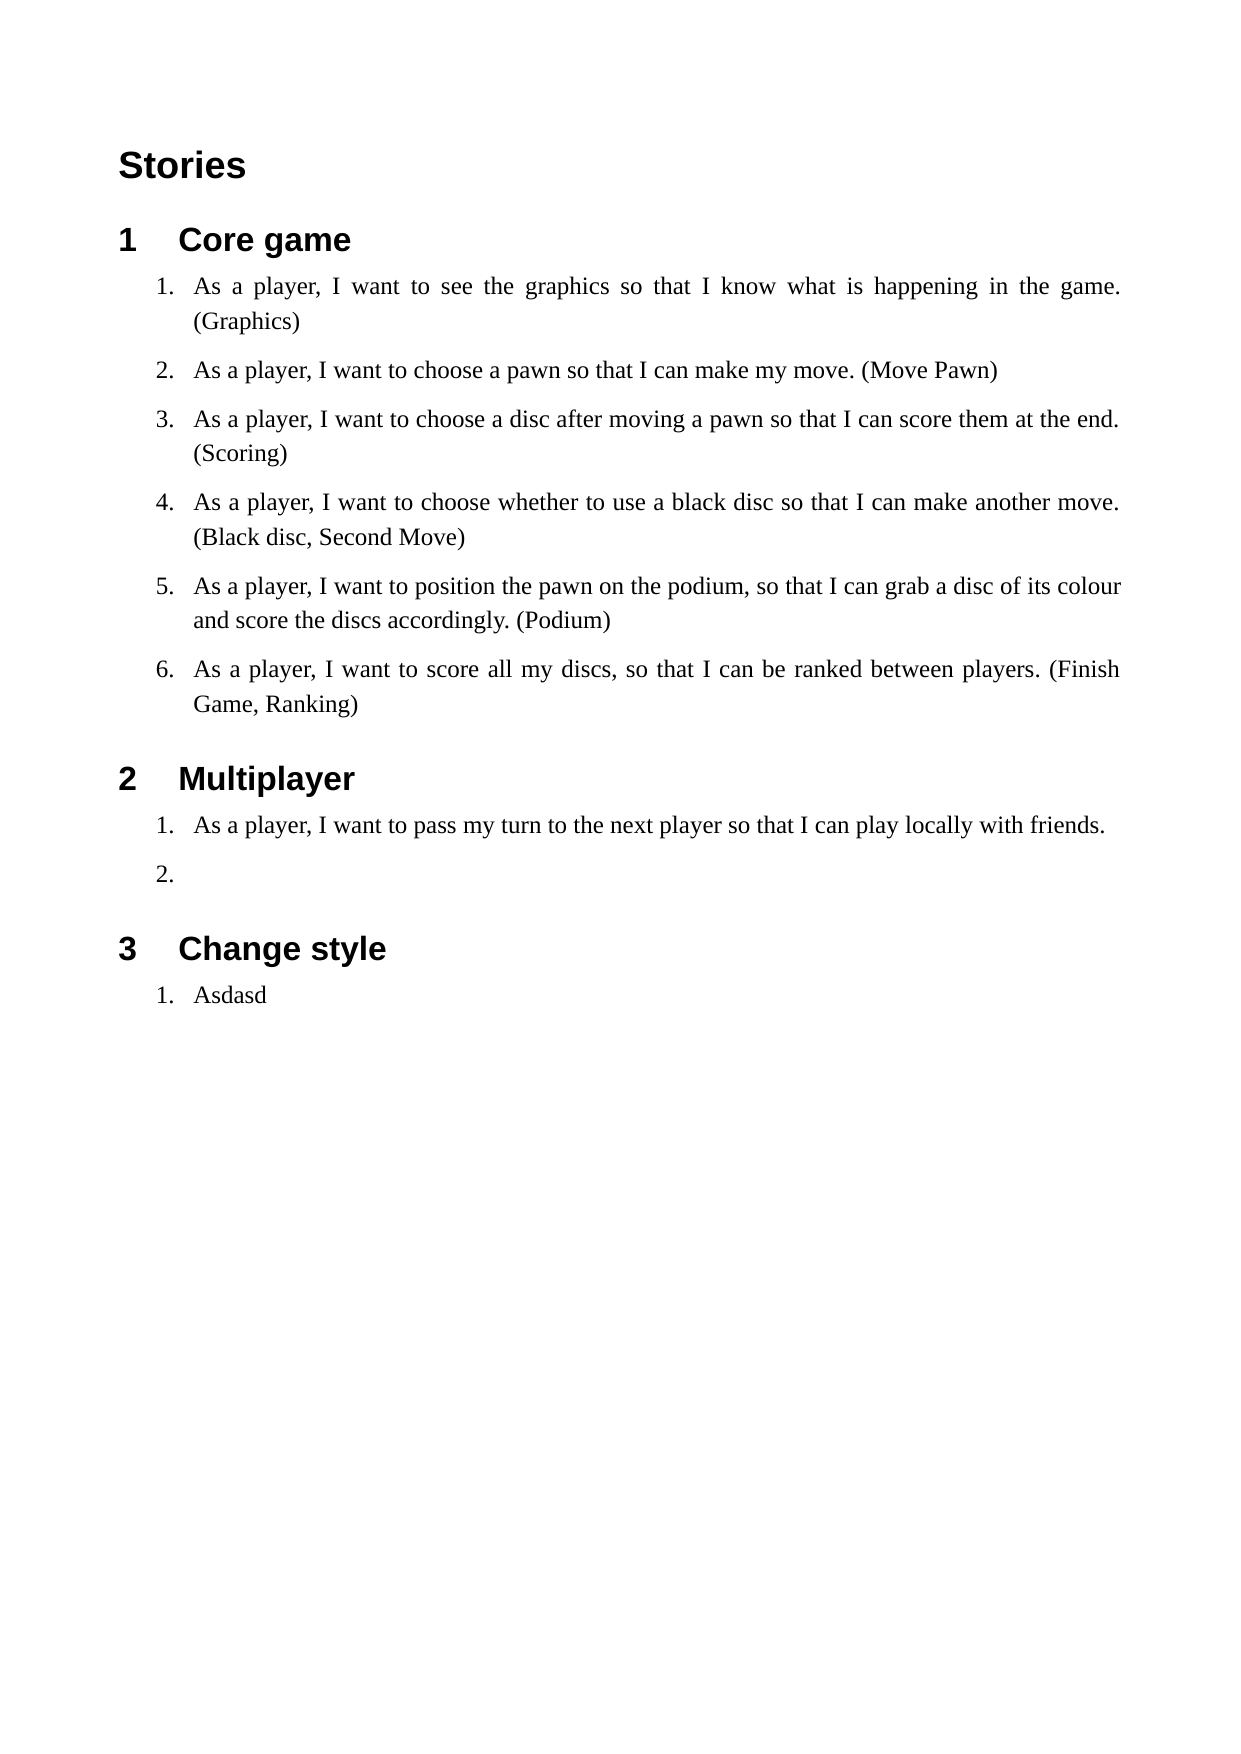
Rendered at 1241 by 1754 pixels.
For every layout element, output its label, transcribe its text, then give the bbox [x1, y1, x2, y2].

subtitle Change style [118, 929, 1122, 968]
list As a player, I want to score all my discs, so that I can be ranked between players. (Finish Game, Ranking) [156, 654, 1122, 718]
list As a player, I want to choose whether to use a black disc so that I can make another move. (Black disc, Second Move) [156, 487, 1122, 551]
subtitle Stories [118, 143, 1122, 187]
subtitle Core game [118, 220, 1122, 259]
list As a player, I want to choose a disc after moving a pawn so that I can score them at the end. (Scoring) [156, 404, 1122, 467]
list Asdasd [156, 980, 1122, 1009]
list As a player, I want to choose a pawn so that I can make my move. (Move Pawn) [156, 355, 1122, 383]
list As a player, I want to position the pawn on the podium, so that I can grab a disc of its colour and score the discs accordingly. (Podium) [156, 571, 1122, 634]
list As a player, I want to see the graphics so that I know what is happening in the game. (Graphics) [156, 271, 1122, 334]
list As a player, I want to pass my turn to the next player so that I can play locally with friends. [156, 810, 1122, 839]
subtitle Multiplayer [118, 759, 1122, 797]
